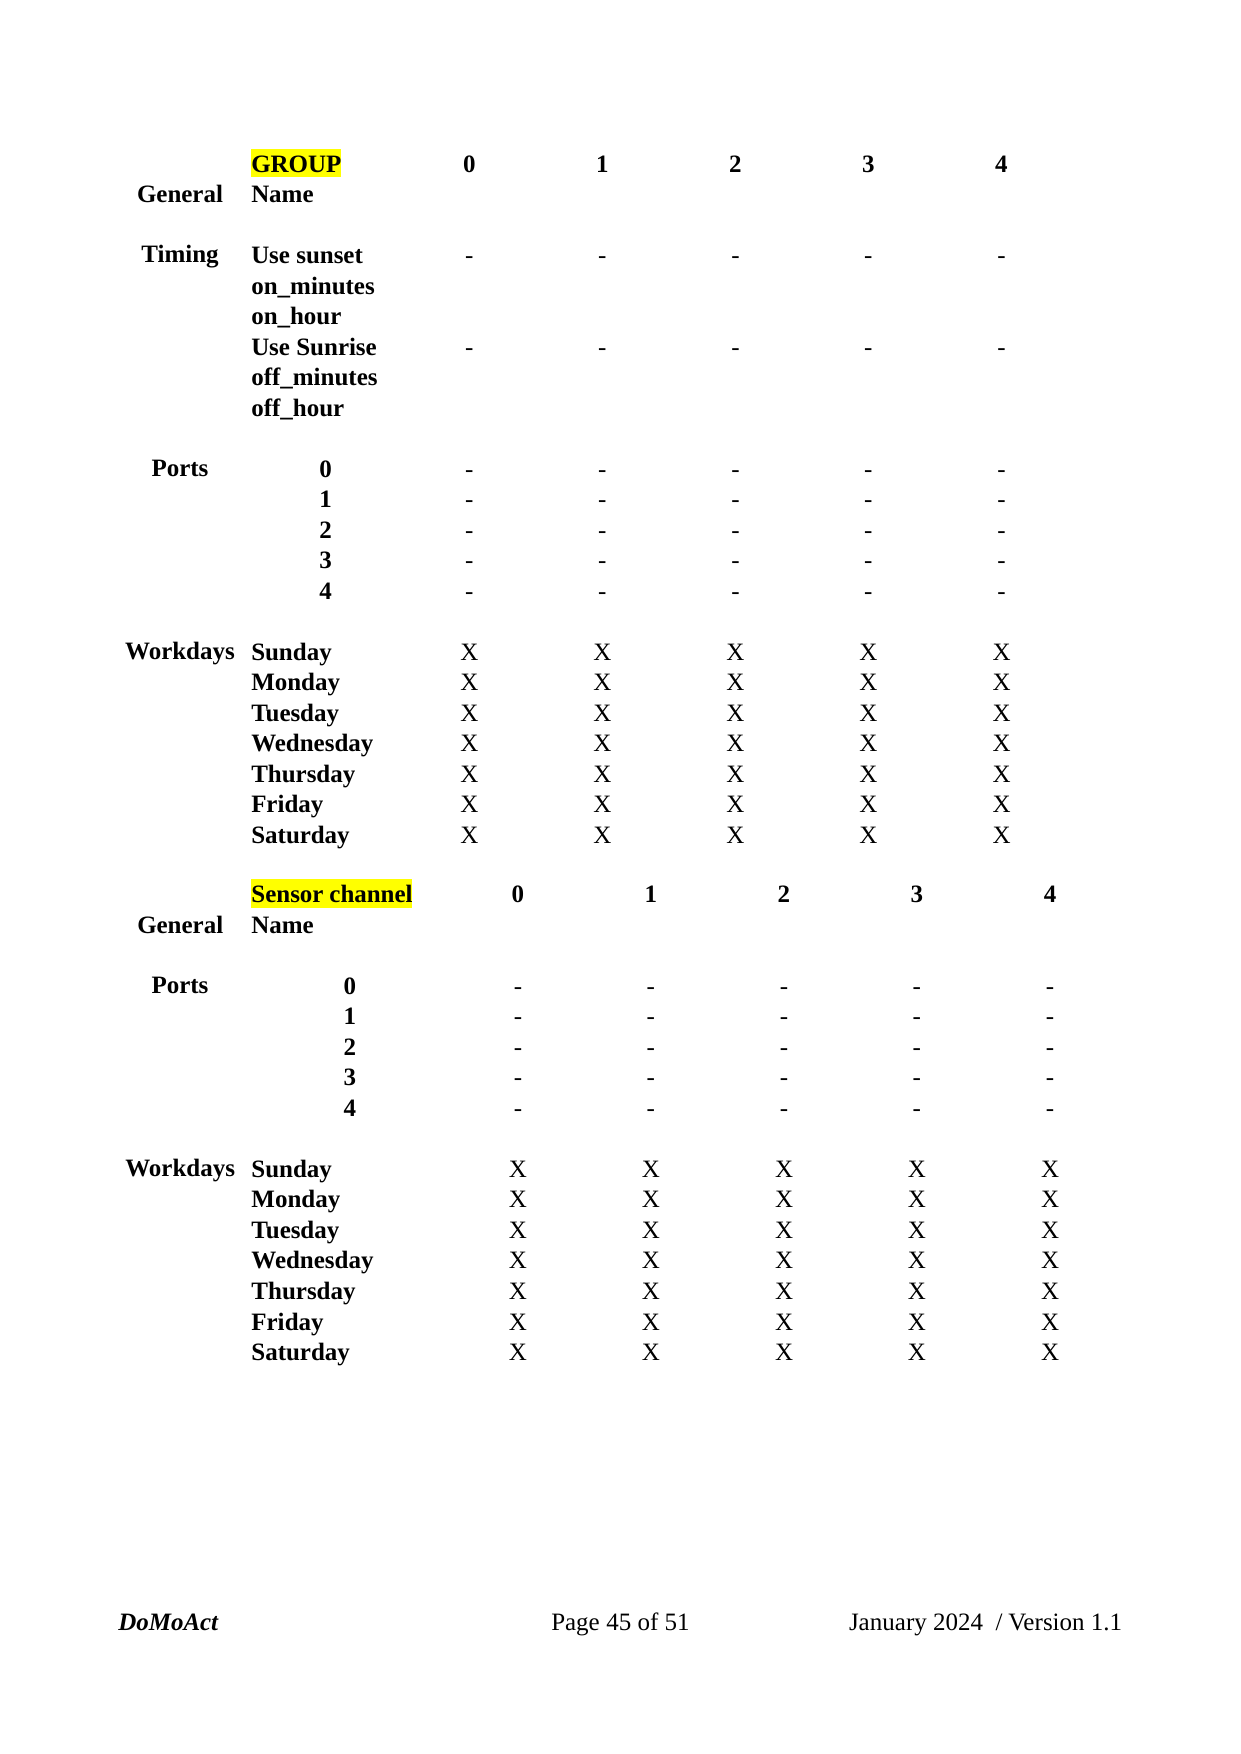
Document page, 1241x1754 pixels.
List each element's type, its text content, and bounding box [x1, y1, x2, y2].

table_cell [983, 908, 1116, 939]
table_cell X [536, 818, 669, 849]
table_cell Monday [248, 666, 403, 696]
table_cell - [536, 544, 669, 574]
table_cell [403, 391, 536, 422]
table_cell Saturday [248, 1335, 451, 1366]
table_cell X [403, 757, 536, 788]
table_cell X [802, 635, 934, 666]
table_cell - [935, 452, 1068, 483]
table_cell - [451, 1030, 584, 1061]
table_cell - [935, 483, 1068, 513]
table_cell - [669, 239, 802, 269]
table_cell [112, 330, 248, 361]
table_cell X [717, 1152, 850, 1183]
table_cell [536, 178, 669, 208]
table_cell X [983, 1305, 1116, 1335]
table_cell [536, 300, 669, 330]
table_cell [584, 908, 717, 939]
table_cell [669, 300, 802, 330]
table_cell - [451, 1061, 584, 1091]
table_cell [403, 361, 536, 391]
table_cell - [536, 574, 669, 605]
table_cell 2 [248, 1030, 451, 1061]
table_cell Ports [112, 452, 248, 483]
table_cell [403, 208, 536, 238]
table_cell X [536, 666, 669, 696]
table_cell [112, 513, 248, 544]
table_cell X [536, 635, 669, 666]
table_cell X [451, 1152, 584, 1183]
table_cell - [717, 1061, 850, 1091]
table_cell [802, 422, 934, 452]
table_cell X [451, 1274, 584, 1305]
table_cell X [802, 788, 934, 818]
table_cell - [850, 1000, 983, 1030]
table_cell - [403, 544, 536, 574]
table_cell - [802, 513, 934, 544]
table_cell X [584, 1274, 717, 1305]
table_cell [669, 391, 802, 422]
table_cell Tuesday [248, 696, 403, 727]
table_header 2 [669, 147, 802, 177]
table_cell X [451, 1244, 584, 1274]
table_cell X [403, 666, 536, 696]
table_cell Name [248, 178, 403, 208]
table_cell [669, 178, 802, 208]
table_cell [248, 939, 451, 969]
table_cell X [850, 1183, 983, 1213]
table_cell [935, 422, 1068, 452]
table_cell X [935, 818, 1068, 849]
table_cell X [451, 1335, 584, 1366]
table_cell X [451, 1305, 584, 1335]
table_header GROUP [248, 147, 403, 177]
table_cell X [584, 1152, 717, 1183]
table_cell [850, 908, 983, 939]
table_header 2 [717, 878, 850, 908]
table_cell Timing [112, 239, 248, 269]
table_header 4 [935, 147, 1068, 177]
table_cell - [451, 1000, 584, 1030]
table_cell - [669, 574, 802, 605]
table_cell [112, 818, 248, 849]
table_cell - [669, 544, 802, 574]
table_cell X [717, 1213, 850, 1244]
table_cell - [935, 544, 1068, 574]
table_cell [112, 391, 248, 422]
table_cell on_minutes [248, 269, 403, 299]
table_cell [935, 300, 1068, 330]
table_cell [403, 300, 536, 330]
table_cell - [802, 574, 934, 605]
table_cell X [669, 818, 802, 849]
table_cell X [717, 1183, 850, 1213]
table_cell Sunday [248, 635, 403, 666]
table_cell - [584, 1061, 717, 1091]
table_cell Friday [248, 788, 403, 818]
table_cell [403, 605, 536, 635]
table_cell [536, 391, 669, 422]
table_cell - [935, 574, 1068, 605]
table_cell [112, 361, 248, 391]
table_cell X [983, 1183, 1116, 1213]
table_cell X [935, 696, 1068, 727]
table_cell X [669, 757, 802, 788]
table_cell [935, 391, 1068, 422]
table_cell 0 [248, 452, 403, 483]
table_cell 4 [248, 1091, 451, 1122]
table_cell X [850, 1305, 983, 1335]
table_cell [584, 1122, 717, 1152]
table_cell X [584, 1335, 717, 1366]
table_cell - [536, 483, 669, 513]
table_cell [717, 1122, 850, 1152]
table_header 3 [802, 147, 934, 177]
table_cell - [403, 513, 536, 544]
table_cell [451, 908, 584, 939]
table_cell X [403, 818, 536, 849]
table_cell - [403, 452, 536, 483]
table_cell [112, 300, 248, 330]
table_cell [112, 208, 248, 238]
table_header Sensor channel [248, 878, 451, 908]
table_cell General [112, 908, 248, 939]
table_cell [717, 939, 850, 969]
table_cell - [935, 513, 1068, 544]
table_cell [717, 908, 850, 939]
table_cell - [935, 330, 1068, 361]
table_cell [112, 1061, 248, 1091]
table_cell [112, 483, 248, 513]
table_cell X [536, 696, 669, 727]
table_cell - [584, 1030, 717, 1061]
table_cell - [536, 239, 669, 269]
table_cell X [669, 696, 802, 727]
table_cell General [112, 178, 248, 208]
table_cell [248, 208, 403, 238]
table_header 3 [850, 878, 983, 908]
table_cell [669, 361, 802, 391]
table_cell [403, 269, 536, 299]
table_cell [112, 727, 248, 757]
table_cell [802, 208, 934, 238]
table_cell [112, 544, 248, 574]
table_cell - [850, 969, 983, 1000]
table_cell [403, 178, 536, 208]
table_cell [112, 1030, 248, 1061]
table_cell [112, 939, 248, 969]
table_cell [802, 391, 934, 422]
table_cell [403, 422, 536, 452]
table_cell X [536, 788, 669, 818]
table_header 4 [983, 878, 1116, 908]
table_cell Use sunset [248, 239, 403, 269]
table_cell X [802, 666, 934, 696]
table_cell - [451, 969, 584, 1000]
table_cell X [935, 788, 1068, 818]
table_cell [112, 269, 248, 299]
table_cell X [669, 788, 802, 818]
table_cell - [802, 544, 934, 574]
table_cell [584, 939, 717, 969]
table_cell - [403, 239, 536, 269]
table_cell [935, 361, 1068, 391]
table_cell Monday [248, 1183, 451, 1213]
table_cell - [403, 330, 536, 361]
table_cell [669, 269, 802, 299]
table_cell X [717, 1244, 850, 1274]
table_cell [112, 1122, 248, 1152]
table_cell X [717, 1335, 850, 1366]
table_cell - [584, 969, 717, 1000]
table_cell - [584, 1091, 717, 1122]
table_cell [536, 269, 669, 299]
table_cell [802, 361, 934, 391]
table_cell Thursday [248, 1274, 451, 1305]
table_cell - [802, 452, 934, 483]
table_cell Wednesday [248, 1244, 451, 1274]
table_cell off_minutes [248, 361, 403, 391]
table_cell X [850, 1152, 983, 1183]
table_cell X [717, 1305, 850, 1335]
table_cell X [850, 1244, 983, 1274]
table_cell [112, 1274, 248, 1305]
table_cell X [935, 757, 1068, 788]
table_cell Workdays [112, 1152, 248, 1183]
table_cell - [403, 574, 536, 605]
table_cell X [403, 788, 536, 818]
table_cell X [983, 1335, 1116, 1366]
table_cell Wednesday [248, 727, 403, 757]
table_cell [983, 1122, 1116, 1152]
table_cell - [983, 1030, 1116, 1061]
table_cell [850, 1122, 983, 1152]
table_cell Ports [112, 969, 248, 1000]
table_cell Sunday [248, 1152, 451, 1183]
table_cell [112, 574, 248, 605]
table_cell on_hour [248, 300, 403, 330]
table_cell - [802, 239, 934, 269]
table_cell [112, 605, 248, 635]
table_cell [112, 757, 248, 788]
table_cell - [802, 483, 934, 513]
table_cell [935, 178, 1068, 208]
table_cell [451, 1122, 584, 1152]
table_cell [248, 422, 403, 452]
table_cell - [403, 483, 536, 513]
table_cell - [850, 1061, 983, 1091]
table_cell - [850, 1030, 983, 1061]
table_cell X [983, 1152, 1116, 1183]
table_cell [669, 422, 802, 452]
table_cell [850, 939, 983, 969]
table_cell X [451, 1213, 584, 1244]
table_cell X [802, 818, 934, 849]
table_cell X [802, 727, 934, 757]
table_cell - [850, 1091, 983, 1122]
table_cell - [983, 1000, 1116, 1030]
table_cell Use Sunrise [248, 330, 403, 361]
table_cell [802, 269, 934, 299]
table_cell X [802, 696, 934, 727]
table_cell 3 [248, 1061, 451, 1091]
table_cell - [584, 1000, 717, 1030]
table_cell 0 [248, 969, 451, 1000]
table_header 0 [451, 878, 584, 908]
table_cell - [669, 483, 802, 513]
table_cell X [983, 1213, 1116, 1244]
table_cell X [983, 1274, 1116, 1305]
table_cell X [850, 1213, 983, 1244]
table_cell X [536, 727, 669, 757]
table_cell - [717, 1091, 850, 1122]
table_cell [983, 939, 1116, 969]
table_cell - [669, 513, 802, 544]
table_cell 1 [248, 483, 403, 513]
table_cell [536, 208, 669, 238]
table_cell - [451, 1091, 584, 1122]
table_cell [112, 666, 248, 696]
table_cell [536, 361, 669, 391]
table_cell X [935, 635, 1068, 666]
table_cell X [584, 1183, 717, 1213]
table_cell X [717, 1274, 850, 1305]
table_cell - [983, 969, 1116, 1000]
table_cell [112, 422, 248, 452]
table_cell [536, 605, 669, 635]
table_cell 1 [248, 1000, 451, 1030]
table_cell X [536, 757, 669, 788]
table_cell 3 [248, 544, 403, 574]
table_cell [112, 788, 248, 818]
table_cell - [717, 1000, 850, 1030]
table_cell [802, 605, 934, 635]
table_cell - [536, 452, 669, 483]
table_header [112, 878, 248, 908]
table_cell Friday [248, 1305, 451, 1335]
table_cell [802, 300, 934, 330]
table_cell 2 [248, 513, 403, 544]
table_cell X [403, 635, 536, 666]
table_cell [248, 1122, 451, 1152]
table_cell [669, 208, 802, 238]
table_cell Tuesday [248, 1213, 451, 1244]
table_cell - [935, 239, 1068, 269]
table_cell [112, 1000, 248, 1030]
table_cell X [850, 1274, 983, 1305]
table_cell X [584, 1305, 717, 1335]
table_cell [802, 178, 934, 208]
table_cell [935, 605, 1068, 635]
table_cell - [983, 1061, 1116, 1091]
table_cell Thursday [248, 757, 403, 788]
table_cell [451, 939, 584, 969]
table_cell 4 [248, 574, 403, 605]
table_cell - [717, 969, 850, 1000]
table_cell - [669, 330, 802, 361]
table_cell Saturday [248, 818, 403, 849]
table_cell X [669, 666, 802, 696]
table_cell X [983, 1244, 1116, 1274]
table_cell [112, 1305, 248, 1335]
table_cell [935, 208, 1068, 238]
table_cell X [403, 727, 536, 757]
table_cell X [669, 727, 802, 757]
table_cell X [451, 1183, 584, 1213]
table_cell X [584, 1213, 717, 1244]
table_cell Workdays [112, 635, 248, 666]
table_header 1 [584, 878, 717, 908]
table_cell - [536, 513, 669, 544]
table_cell - [669, 452, 802, 483]
table_cell [248, 605, 403, 635]
table_header [112, 147, 248, 177]
table_cell off_hour [248, 391, 403, 422]
table_cell [112, 1183, 248, 1213]
table_cell [669, 605, 802, 635]
table_cell [112, 696, 248, 727]
table_cell [112, 1335, 248, 1366]
table_cell [935, 269, 1068, 299]
table_cell [112, 1244, 248, 1274]
table_cell X [935, 727, 1068, 757]
table_cell [112, 1091, 248, 1122]
table_cell X [669, 635, 802, 666]
table_cell X [935, 666, 1068, 696]
table_cell - [983, 1091, 1116, 1122]
table_cell X [584, 1244, 717, 1274]
table_header 1 [536, 147, 669, 177]
table_cell - [717, 1030, 850, 1061]
table_cell Name [248, 908, 451, 939]
table_cell - [802, 330, 934, 361]
table_header 0 [403, 147, 536, 177]
table_cell [536, 422, 669, 452]
table_cell X [850, 1335, 983, 1366]
table_cell [112, 1213, 248, 1244]
table_cell - [536, 330, 669, 361]
table_cell X [403, 696, 536, 727]
table_cell X [802, 757, 934, 788]
